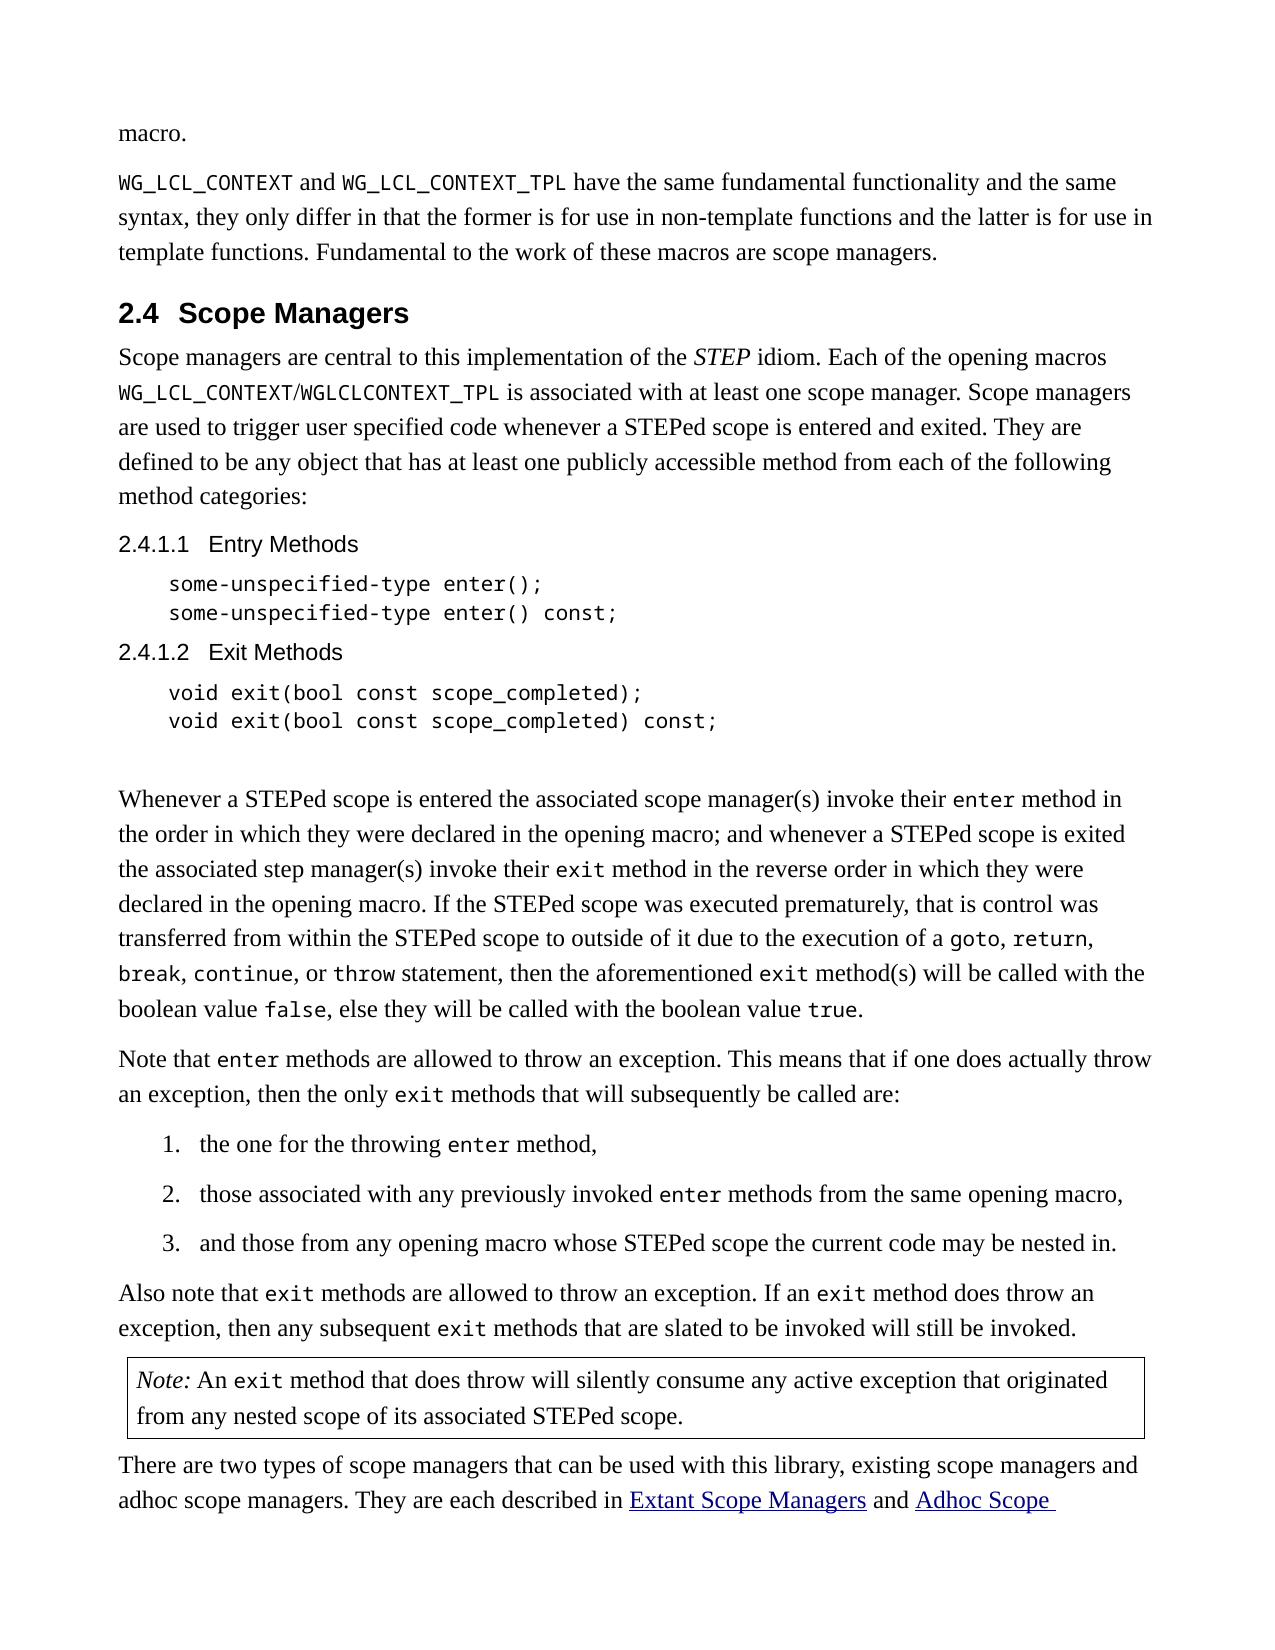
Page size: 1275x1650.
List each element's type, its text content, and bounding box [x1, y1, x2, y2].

text Scope managers are central to this implementation of the STEP idiom. Each of the opening macros WG_LCL_CONTEXT/WGLCLCONTEXT_TPL is associated with at least one scope manager. Scope managers are used to trigger user specified code whenever a STEPed scope is entered and exited. They are defined to be any object that has at least one publicly accessible method from each of the following method categories: [118, 342, 1157, 510]
text WG_LCL_CONTEXT and WG_LCL_CONTEXT_TPL have the same fundamental functionality and the same syntax, they only differ in that the former is for use in non-template functions and the latter is for use in template functions. Fundamental to the work of these macros are scope managers. [118, 167, 1157, 266]
text There are two types of scope managers that can be used with this library, existing scope managers and adhoc scope managers. They are each described in Extant Scope Managers and Adhoc Scope [118, 1412, 1157, 1514]
text Whenever a STEPed scope is entered the associated scope manager(s) invoke their enter method in the order in which they were declared in the opening macro; and whenever a STEPed scope is exited the associated step manager(s) invoke their exit method in the reverse order in which they were declared in the opening macro. If the STEPed scope was executed prematurely, that is control was transferred from within the STEPed scope to outside of it due to the execution of a goto, return, break, continue, or throw statement, then the aforementioned exit method(s) will be called with the boolean value false, else they will be called with the boolean value true. [118, 784, 1157, 1023]
list and those from any opening macro whose STEPed scope the current code may be nested in. [162, 1228, 1157, 1257]
text void exit(bool const scope_completed); [118, 678, 1157, 706]
list those associated with any previously invoked enter methods from the same opening macro, [162, 1179, 1157, 1208]
subtitle Entry Methods [118, 530, 1157, 557]
text Also note that exit methods are allowed to throw an exception. If an exit method does throw an exception, then any subsequent exit methods that are slated to be invoked will still be invoked. [118, 1278, 1157, 1342]
text some-unspecified-type enter() const; [118, 598, 1157, 626]
text macro. [118, 118, 1157, 147]
text some-unspecified-type enter(); [118, 569, 1157, 598]
text void exit(bool const scope_completed) const; [118, 706, 1157, 735]
subtitle Exit Methods [118, 639, 1157, 666]
list the one for the throwing enter method, [162, 1129, 1157, 1158]
text Note: An exit method that does throw will silently consume any active exception that originated from any nested scope of its associated STEPed scope. [136, 1366, 1135, 1429]
text Note that enter methods are allowed to throw an exception. This means that if one does actually throw an exception, then the only exit methods that will subsequently be called are: [118, 1044, 1157, 1108]
subtitle Scope Managers [118, 296, 1157, 330]
